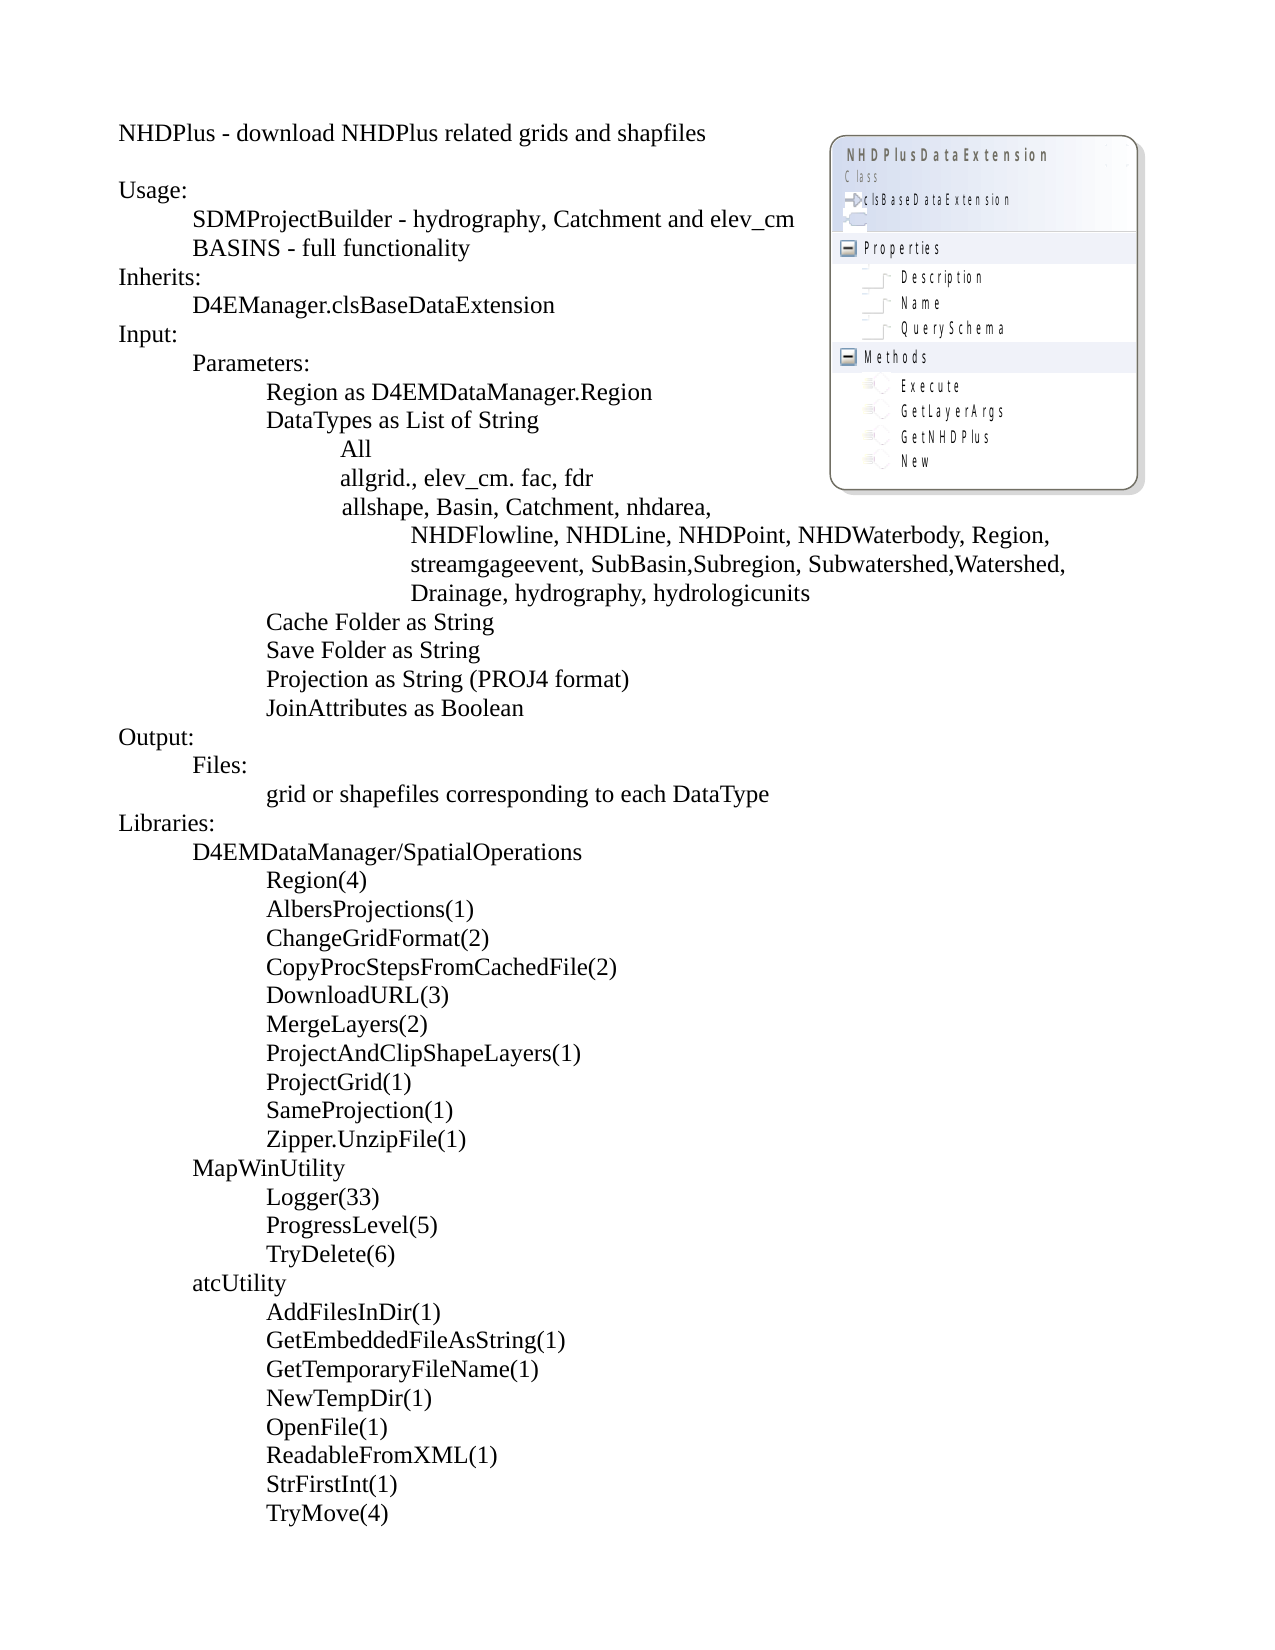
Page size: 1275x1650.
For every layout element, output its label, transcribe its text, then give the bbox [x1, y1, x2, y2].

text TryMove(4) [118, 1498, 1157, 1527]
text MergeLayers(2) [118, 1009, 1157, 1038]
text GetTemporaryFileName(1) [118, 1354, 1157, 1383]
text atcUtility [118, 1268, 1157, 1297]
text Save Folder as String [118, 636, 1157, 664]
text Region as D4EMDataManager.Region [118, 377, 815, 406]
text All [118, 434, 815, 463]
text StrFirstInt(1) [118, 1469, 1157, 1498]
text NewTempDir(1) [118, 1383, 1157, 1412]
text BASINS - full functionality [118, 233, 815, 262]
text DataTypes as List of String [118, 406, 815, 434]
text Usage: [118, 176, 815, 204]
text AlbersProjections(1) [118, 894, 1157, 923]
text GetEmbeddedFileAsString(1) [118, 1326, 1157, 1354]
text ProgressLevel(5) [118, 1211, 1157, 1239]
text grid or shapefiles corresponding to each DataType [118, 779, 1157, 808]
text Output: [118, 722, 1157, 751]
text NHDPlus - download NHDPlus related grids and shapfiles [118, 118, 1157, 147]
text ProjectAndClipShapeLayers(1) [118, 1038, 1157, 1067]
text Projection as String (PROJ4 format) [118, 664, 1157, 693]
text Input: [118, 319, 815, 348]
text Cache Folder as String [118, 607, 1157, 636]
text Logger(33) [118, 1182, 1157, 1211]
text Inherits: [118, 262, 815, 291]
text Zipper.UnzipFile(1) [118, 1124, 1157, 1153]
text [1153, 434, 1157, 463]
text JoinAttributes as Boolean [118, 693, 1157, 722]
text Parameters: [118, 348, 815, 377]
text DownloadURL(3) [118, 981, 1157, 1009]
text ChangeGridFormat(2) [118, 923, 1157, 952]
text Region(4) [118, 866, 1157, 894]
text AddFilesInDir(1) [118, 1297, 1157, 1326]
text D4EManager.clsBaseDataExtension [118, 291, 815, 319]
text ProjectGrid(1) [118, 1067, 1157, 1096]
text CopyProcStepsFromCachedFile(2) [118, 952, 1157, 981]
text SDMProjectBuilder - hydrography, Catchment and elev_cm [118, 204, 815, 233]
text ReadableFromXML(1) [118, 1441, 1157, 1469]
text allgrid., elev_cm. fac, fdr [118, 463, 815, 492]
text TryDelete(6) [118, 1239, 1157, 1268]
text MapWinUtility [118, 1153, 1157, 1182]
text D4EMDataManager/SpatialOperations [118, 837, 1157, 866]
text Libraries: [118, 808, 1157, 837]
text OpenFile(1) [118, 1412, 1157, 1441]
text Files: [118, 751, 1157, 779]
text SameProjection(1) [118, 1096, 1157, 1124]
text allshape, Basin, Catchment, nhdarea, NHDFlowline, NHDLine, NHDPoint, NHDWaterbody, Region, streamgageevent, SubBasin,Subregion, Subwatershed,Watershed, Drainage, hydrography, hydrologicunits [118, 492, 1157, 607]
